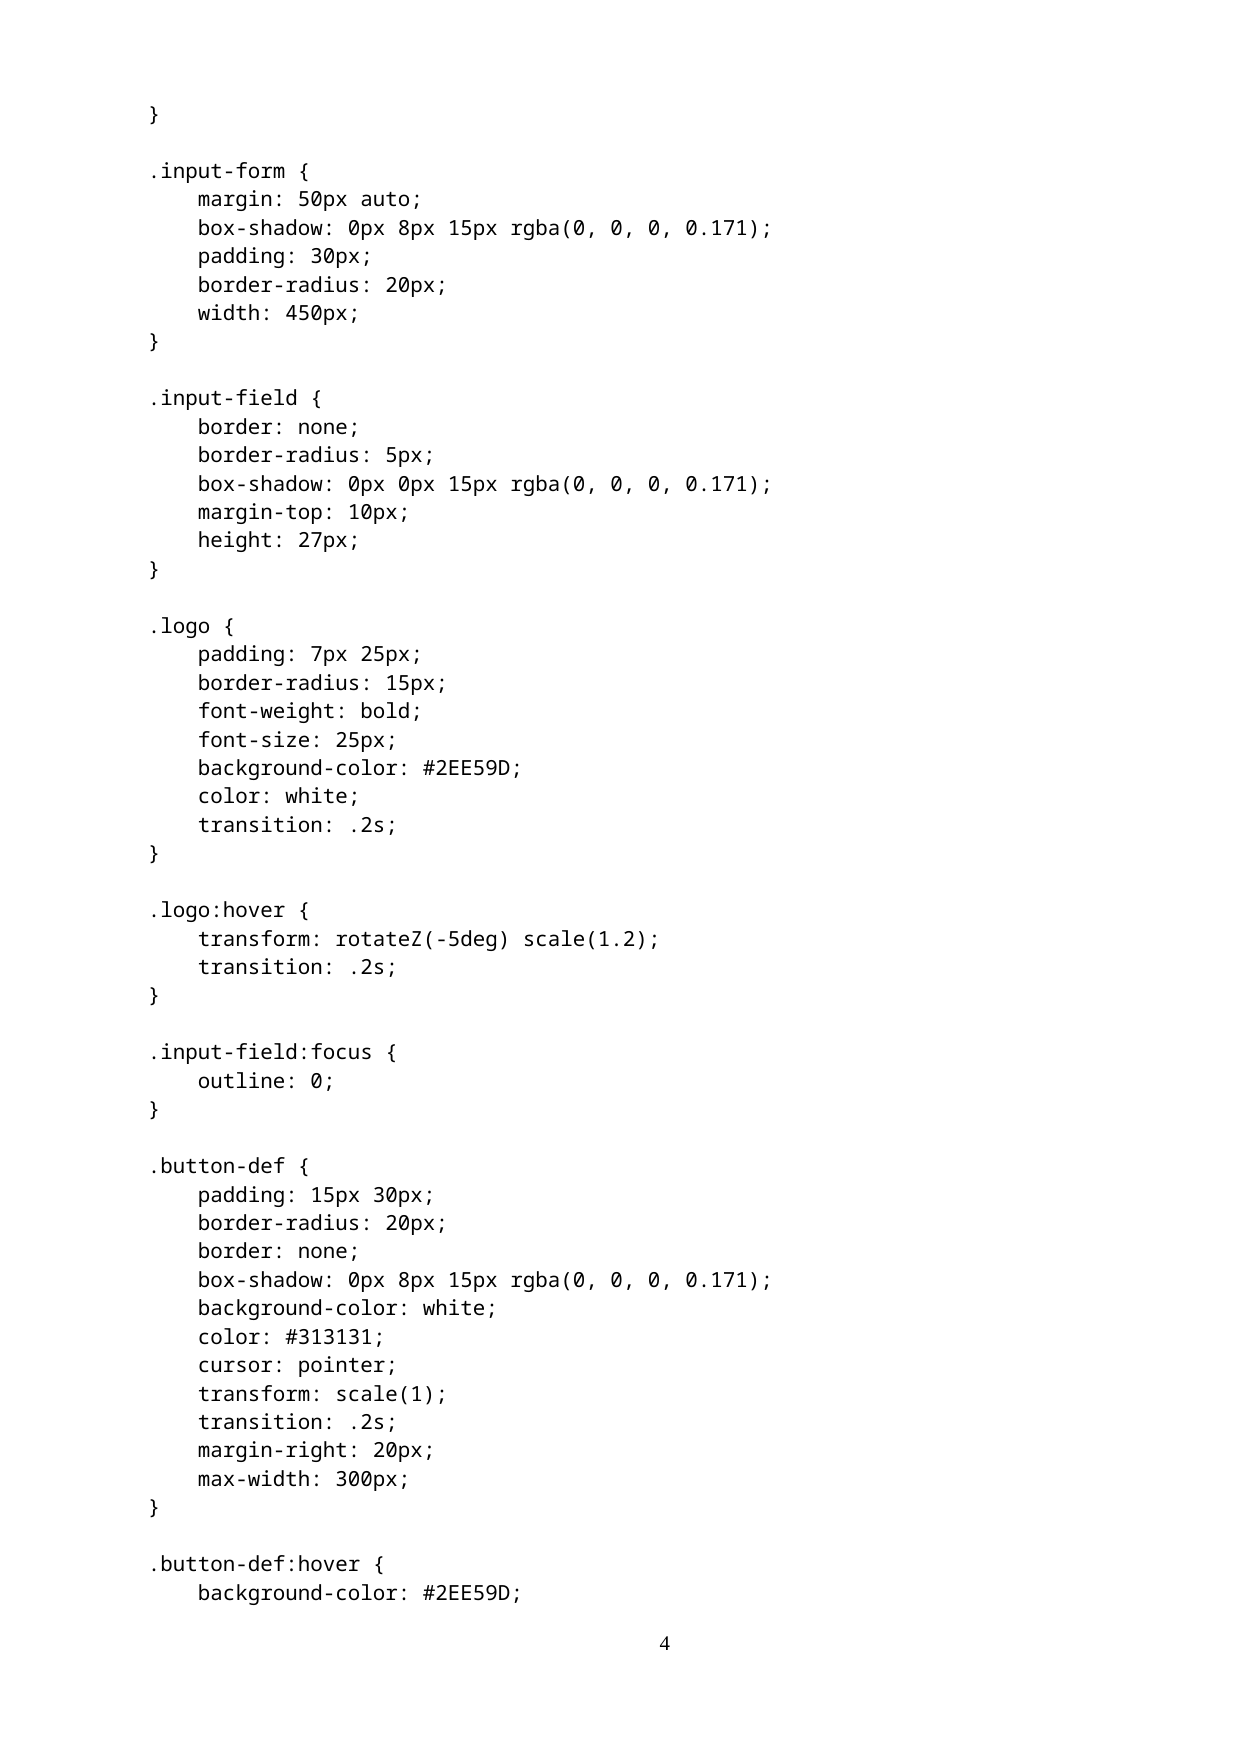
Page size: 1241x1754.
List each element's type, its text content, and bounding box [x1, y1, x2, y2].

text border-radius: 20px; [148, 270, 1181, 298]
text } [148, 1094, 1181, 1123]
text border-radius: 5px; [148, 440, 1181, 469]
text .input-field { [148, 383, 1181, 412]
text .input-form { [148, 156, 1181, 184]
text } [148, 327, 1181, 355]
text .button-def { [148, 1151, 1181, 1180]
text font-weight: bold; [148, 696, 1181, 725]
text .logo { [148, 611, 1181, 639]
text margin-top: 10px; [148, 497, 1181, 526]
text border-radius: 15px; [148, 668, 1181, 696]
text padding: 7px 25px; [148, 639, 1181, 668]
text transform: scale(1); [148, 1379, 1181, 1407]
text .logo:hover { [148, 895, 1181, 924]
text font-size: 25px; [148, 725, 1181, 753]
text background-color: #2EE59D; [148, 1578, 1181, 1606]
text box-shadow: 0px 0px 15px rgba(0, 0, 0, 0.171); [148, 469, 1181, 497]
text } [148, 99, 1181, 127]
text } [148, 981, 1181, 1009]
text padding: 15px 30px; [148, 1180, 1181, 1208]
text transition: .2s; [148, 1407, 1181, 1436]
text padding: 30px; [148, 241, 1181, 270]
text transition: .2s; [148, 810, 1181, 838]
text box-shadow: 0px 8px 15px rgba(0, 0, 0, 0.171); [148, 1265, 1181, 1293]
text } [148, 1492, 1181, 1521]
text outline: 0; [148, 1066, 1181, 1094]
text height: 27px; [148, 526, 1181, 554]
text border-radius: 20px; [148, 1208, 1181, 1237]
text background-color: white; [148, 1293, 1181, 1322]
text } [148, 554, 1181, 582]
text max-width: 300px; [148, 1464, 1181, 1492]
text color: #313131; [148, 1322, 1181, 1350]
text margin-right: 20px; [148, 1436, 1181, 1464]
text .input-field:focus { [148, 1037, 1181, 1066]
text cursor: pointer; [148, 1350, 1181, 1379]
text color: white; [148, 782, 1181, 810]
text border: none; [148, 412, 1181, 440]
text border: none; [148, 1237, 1181, 1265]
text margin: 50px auto; [148, 184, 1181, 213]
text transform: rotateZ(-5deg) scale(1.2); [148, 924, 1181, 952]
text transition: .2s; [148, 952, 1181, 981]
text width: 450px; [148, 298, 1181, 327]
text box-shadow: 0px 8px 15px rgba(0, 0, 0, 0.171); [148, 213, 1181, 241]
text .button-def:hover { [148, 1549, 1181, 1578]
text background-color: #2EE59D; [148, 753, 1181, 782]
text } [148, 838, 1181, 867]
